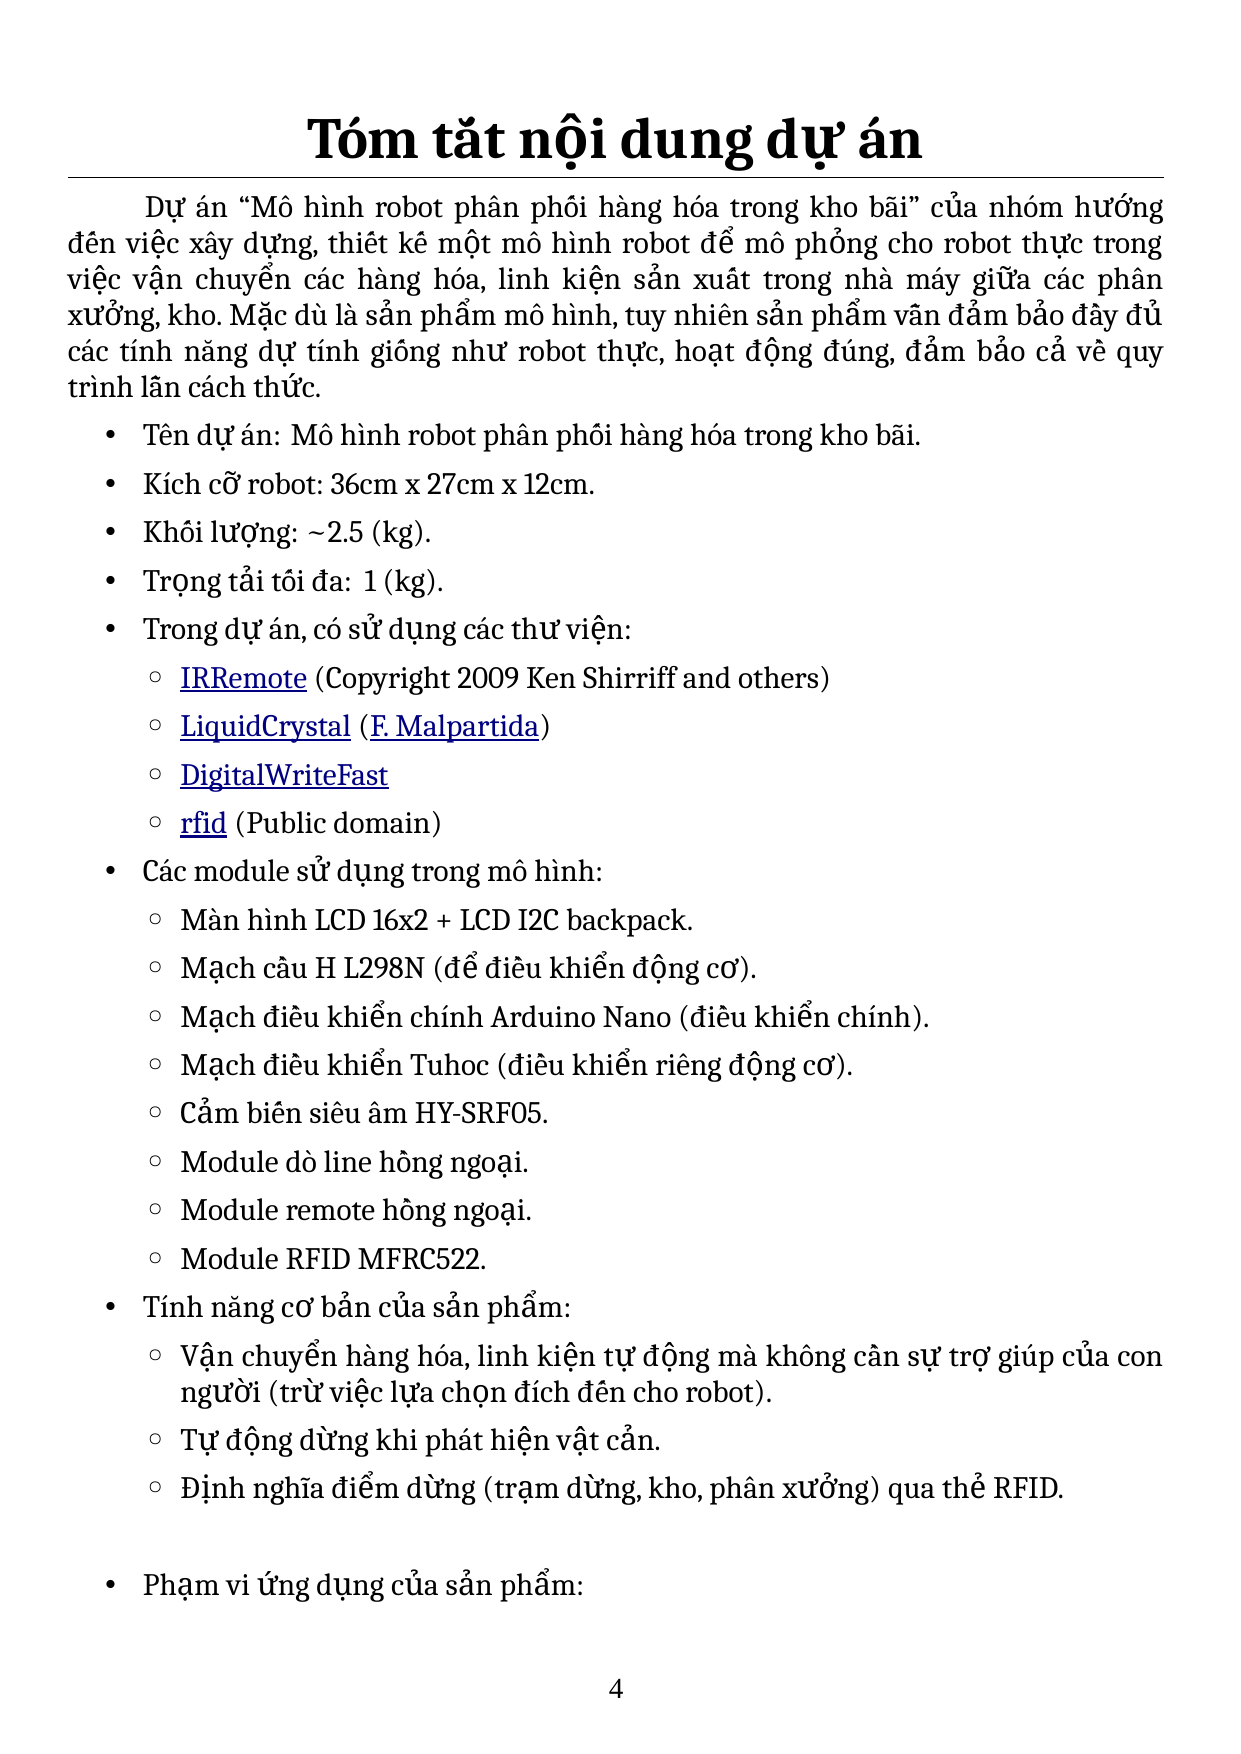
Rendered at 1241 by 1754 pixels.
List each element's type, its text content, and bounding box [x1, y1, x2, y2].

list Vận chuyển hàng hóa, linh kiện tự động mà không cần sự trợ giúp của con người (trừ việc lựa chọn đích đến cho robot). [143, 1338, 1164, 1410]
list Tự động dừng khi phát hiện vật cản. [143, 1422, 1164, 1458]
list Tên dự án: Mô hình robot phân phối hàng hóa trong kho bãi. [105, 418, 1164, 454]
list Module RFID MFRC522. [143, 1241, 1164, 1277]
list Khối lượng: ~2.5 (kg). [105, 514, 1164, 551]
list Trọng tải tối đa: 1 (kg). [105, 563, 1164, 599]
list Định nghĩa điểm dừng (trạm dừng, kho, phân xưởng) qua thẻ RFID. [143, 1471, 1164, 1507]
list Các module sử dụng trong mô hình: [105, 854, 1164, 889]
list Phạm vi ứng dụng của sản phẩm: [105, 1568, 1164, 1604]
list Module dò line hồng ngoại. [143, 1144, 1164, 1180]
list Tính năng cơ bản của sản phẩm: [105, 1289, 1164, 1326]
list Màn hình LCD 16x2 + LCD I2C backpack. [143, 902, 1164, 938]
list rfid (Public domain) [143, 805, 1164, 841]
list Mạch cầu H L298N (để điều khiển động cơ). [143, 951, 1164, 986]
subtitle Tóm tắt nội dung dự án [68, 101, 1164, 177]
list DigitalWriteFast [143, 757, 1164, 793]
list Mạch điều khiển chính Arduino Nano (điều khiển chính). [143, 999, 1164, 1035]
list Kích cỡ robot: 36cm x 27cm x 12cm. [105, 466, 1164, 502]
text Dự án “Mô hình robot phân phối hàng hóa trong kho bãi” của nhóm hướng đến việc xây dựng, thiết kế một mô hình robot để mô phỏng cho robot thực trong việc vận chuyển các hàng hóa, linh kiện sản xuất trong nhà máy giữa các phân xưởng, kho. Mặc dù là sản phẩm mô hình, tuy nhiên sản phẩm vẫn đảm bảo đầy đủ các tính năng dự tính giống như robot thực, hoạt động đúng, đảm bảo cả về quy trình lẫn cách thức. [68, 189, 1164, 405]
list IRRemote (Copyright 2009 Ken Shirriff and others) [143, 660, 1164, 696]
list Trong dự án, có sử dụng các thư viện: [105, 611, 1164, 647]
list Mạch điều khiển Tuhoc (điều khiển riêng động cơ). [143, 1047, 1164, 1083]
list Module remote hồng ngoại. [143, 1193, 1164, 1229]
list LiquidCrystal (F. Malpartida) [143, 708, 1164, 744]
list Cảm biến siêu âm HY-SRF05. [143, 1096, 1164, 1132]
